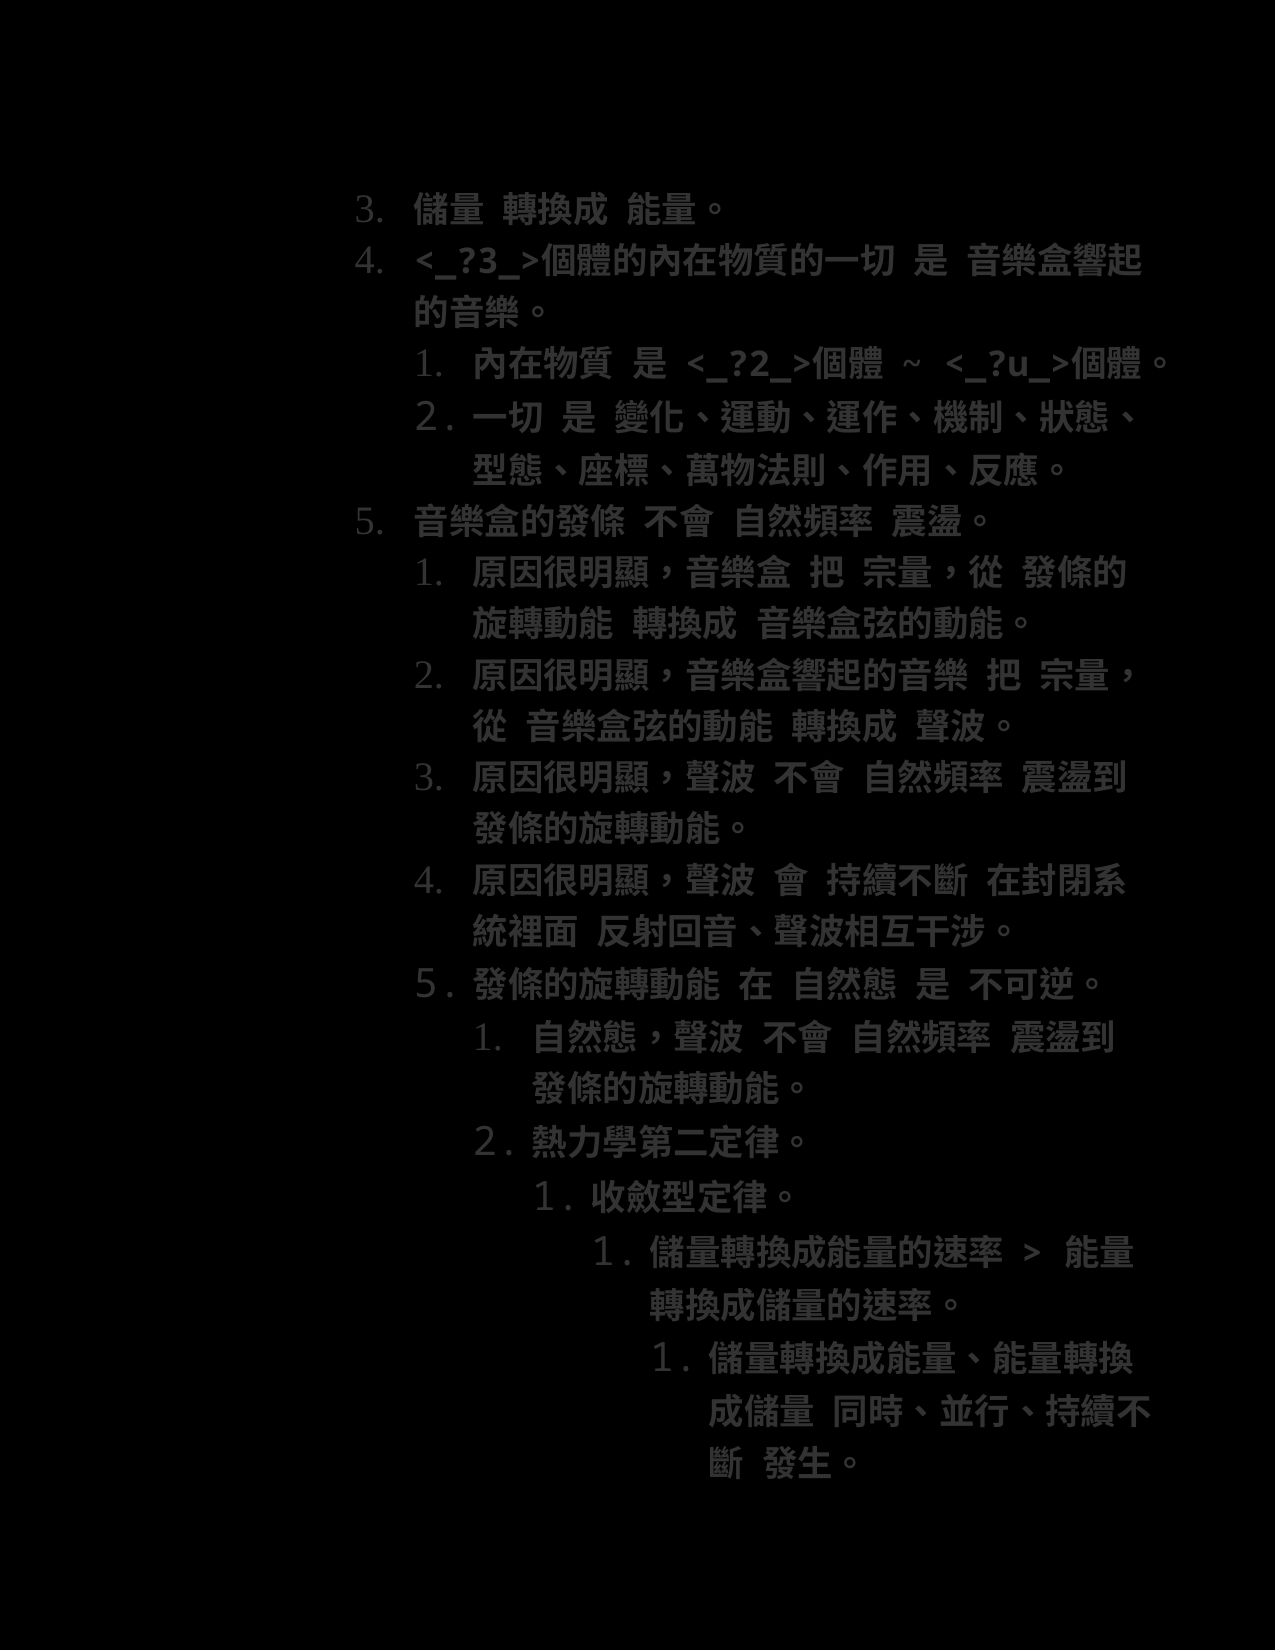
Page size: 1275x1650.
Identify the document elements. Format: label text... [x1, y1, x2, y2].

list 儲量 轉換成 能量。 [354, 182, 1157, 233]
list 原因很明顯，音樂盒響起的音樂 把 宗量，從 音樂盒弦的動能 轉換成 聲波。 [413, 647, 1157, 749]
list 原因很明顯，音樂盒 把 宗量，從 發條的旋轉動能 轉換成 音樂盒弦的動能。 [413, 544, 1157, 647]
list 收斂型定律。 [532, 1167, 1157, 1222]
list 原因很明顯，聲波 會 持續不斷 在封閉系統裡面 反射回音、聲波相互干涉。 [413, 852, 1157, 954]
list 儲量轉換成能量、能量轉換成儲量 同時、並行、持續不斷 發生。 [649, 1329, 1157, 1486]
list 音樂盒的發條 不會 自然頻率 震盪。 [354, 493, 1157, 544]
list 熱力學第二定律。 [472, 1112, 1157, 1167]
list <_?3_>個體的內在物質的一切 是 音樂盒響起的音樂。 [354, 233, 1157, 336]
list 自然態，聲波 不會 自然頻率 震盪到 發條的旋轉動能。 [472, 1009, 1157, 1112]
list 原因很明顯，聲波 不會 自然頻率 震盪到 發條的旋轉動能。 [413, 749, 1157, 852]
list 儲量轉換成能量的速率 > 能量轉換成儲量的速率。 [591, 1222, 1157, 1329]
list 內在物質 是 <_?2_>個體 ~ <_?u_>個體。 [413, 336, 1157, 387]
list 一切 是 變化、運動、運作、機制、狀態、型態、座標、萬物法則、作用、反應。 [413, 387, 1157, 493]
list 發條的旋轉動能 在 自然態 是 不可逆。 [413, 954, 1157, 1009]
